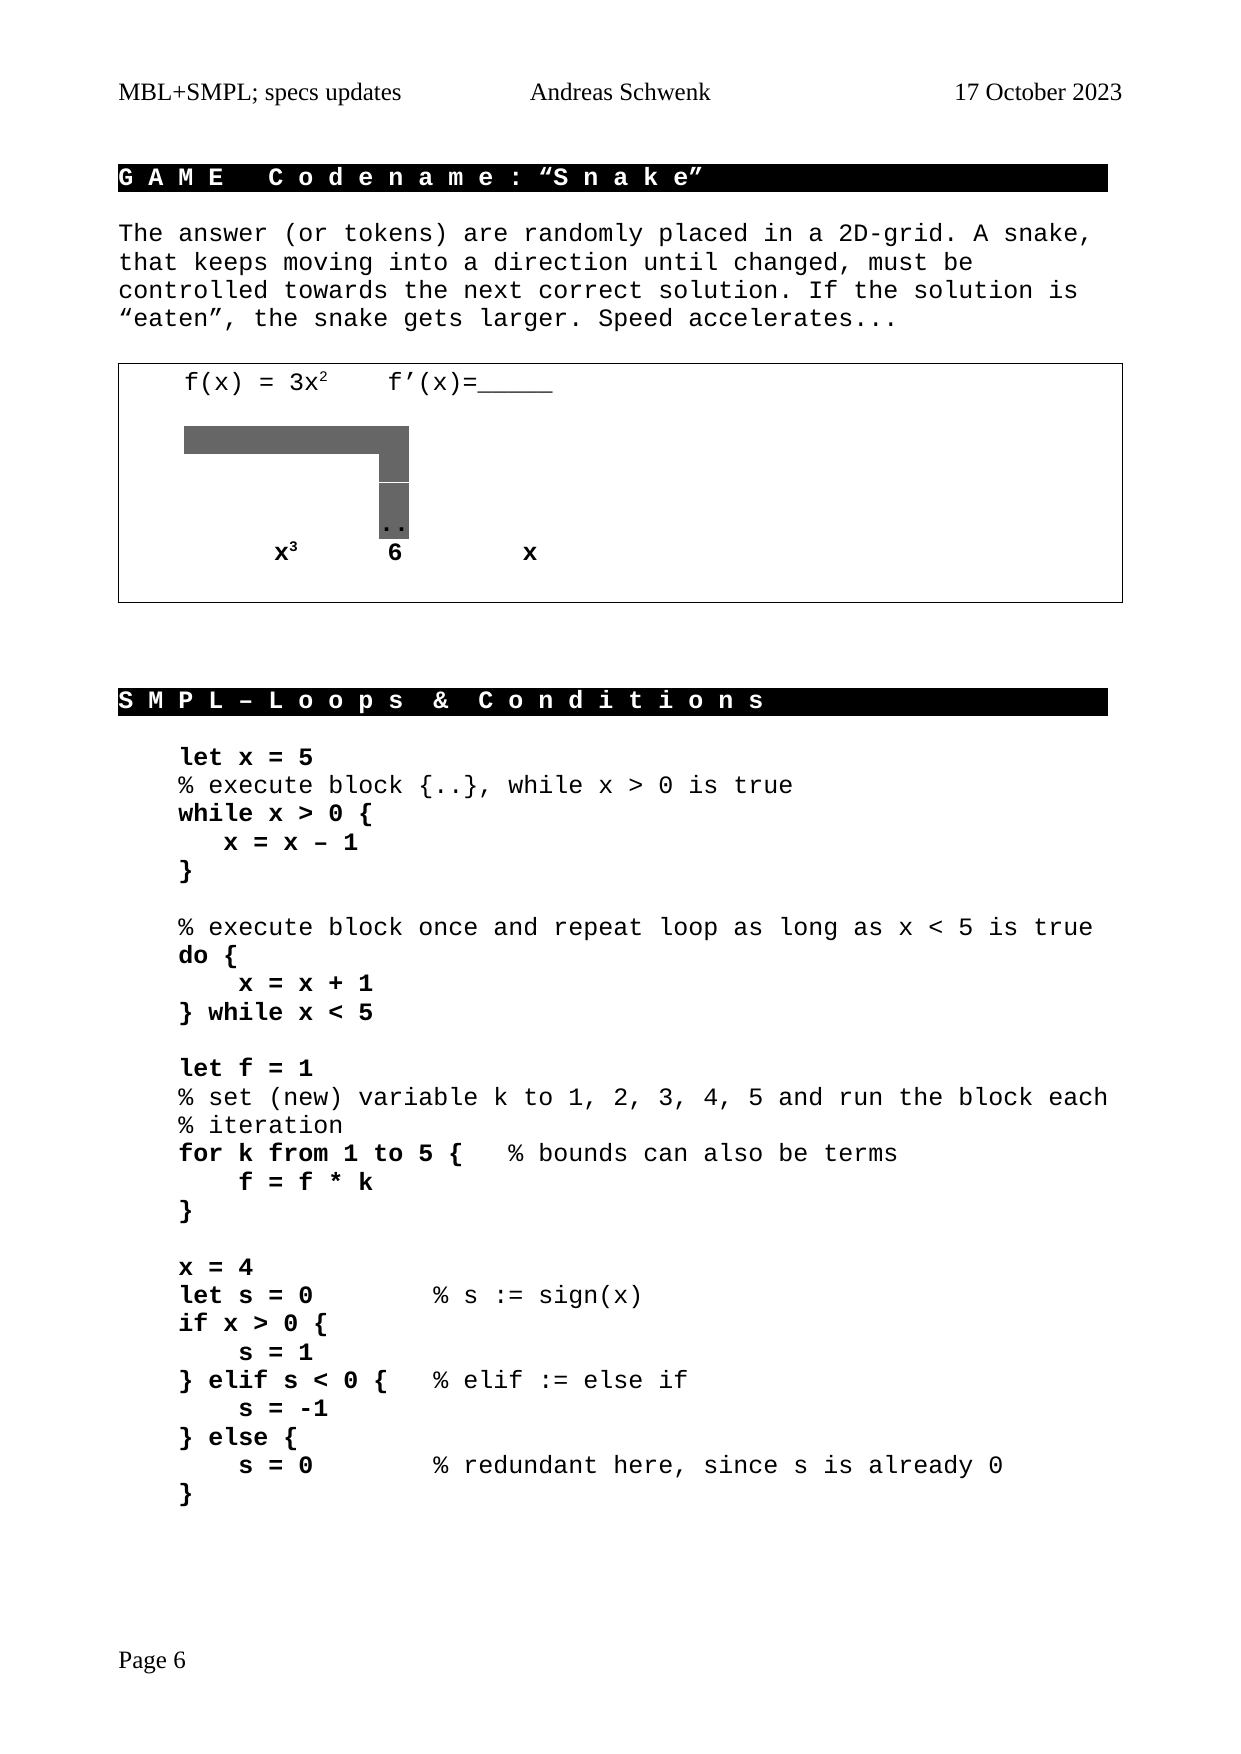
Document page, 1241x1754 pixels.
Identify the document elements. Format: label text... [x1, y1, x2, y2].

text let s = 0 % s := sign(x) [118, 1283, 1122, 1311]
text s = 1 [118, 1339, 1122, 1368]
text } [118, 1481, 1122, 1509]
text } elif s < 0 { % elif := else if [118, 1368, 1122, 1396]
text for k from 1 to 5 { % bounds can also be terms [118, 1141, 1122, 1169]
text x = 4 [118, 1254, 1122, 1283]
text let f = 1 [118, 1056, 1122, 1084]
text while x > 0 { [118, 801, 1122, 829]
text do { [118, 943, 1122, 971]
text } while x < 5 [118, 999, 1122, 1028]
text G A M E C o d e n a m e : “S n a k e” [118, 164, 1122, 192]
table_header f(x) = 3x2 f’(x)=_____ .. x3 6 x [119, 364, 1122, 602]
text let x = 5 [118, 744, 1122, 773]
text f = f * k [118, 1169, 1122, 1198]
text s = 0 % redundant here, since s is already 0 [118, 1453, 1122, 1481]
text if x > 0 { [118, 1311, 1122, 1339]
text } else { [118, 1424, 1122, 1453]
text % execute block once and repeat loop as long as x < 5 is true [118, 914, 1122, 943]
text x = x + 1 [118, 971, 1122, 999]
text } [118, 858, 1122, 886]
text % execute block {..}, while x > 0 is true [118, 773, 1122, 801]
text % set (new) variable k to 1, 2, 3, 4, 5 and run the block each [118, 1084, 1122, 1113]
text % iteration [118, 1113, 1122, 1141]
text S M P L – L o o p s & C o n d i t i o n s [118, 688, 1122, 716]
text s = -1 [118, 1396, 1122, 1424]
text } [118, 1198, 1122, 1226]
text x = x – 1 [118, 829, 1122, 858]
text The answer (or tokens) are randomly placed in a 2D-grid. A snake, that keeps moving into a direction until changed, must be controlled towards the next correct solution. If the solution is “eaten”, the snake gets larger. Speed accelerates... [118, 221, 1122, 334]
